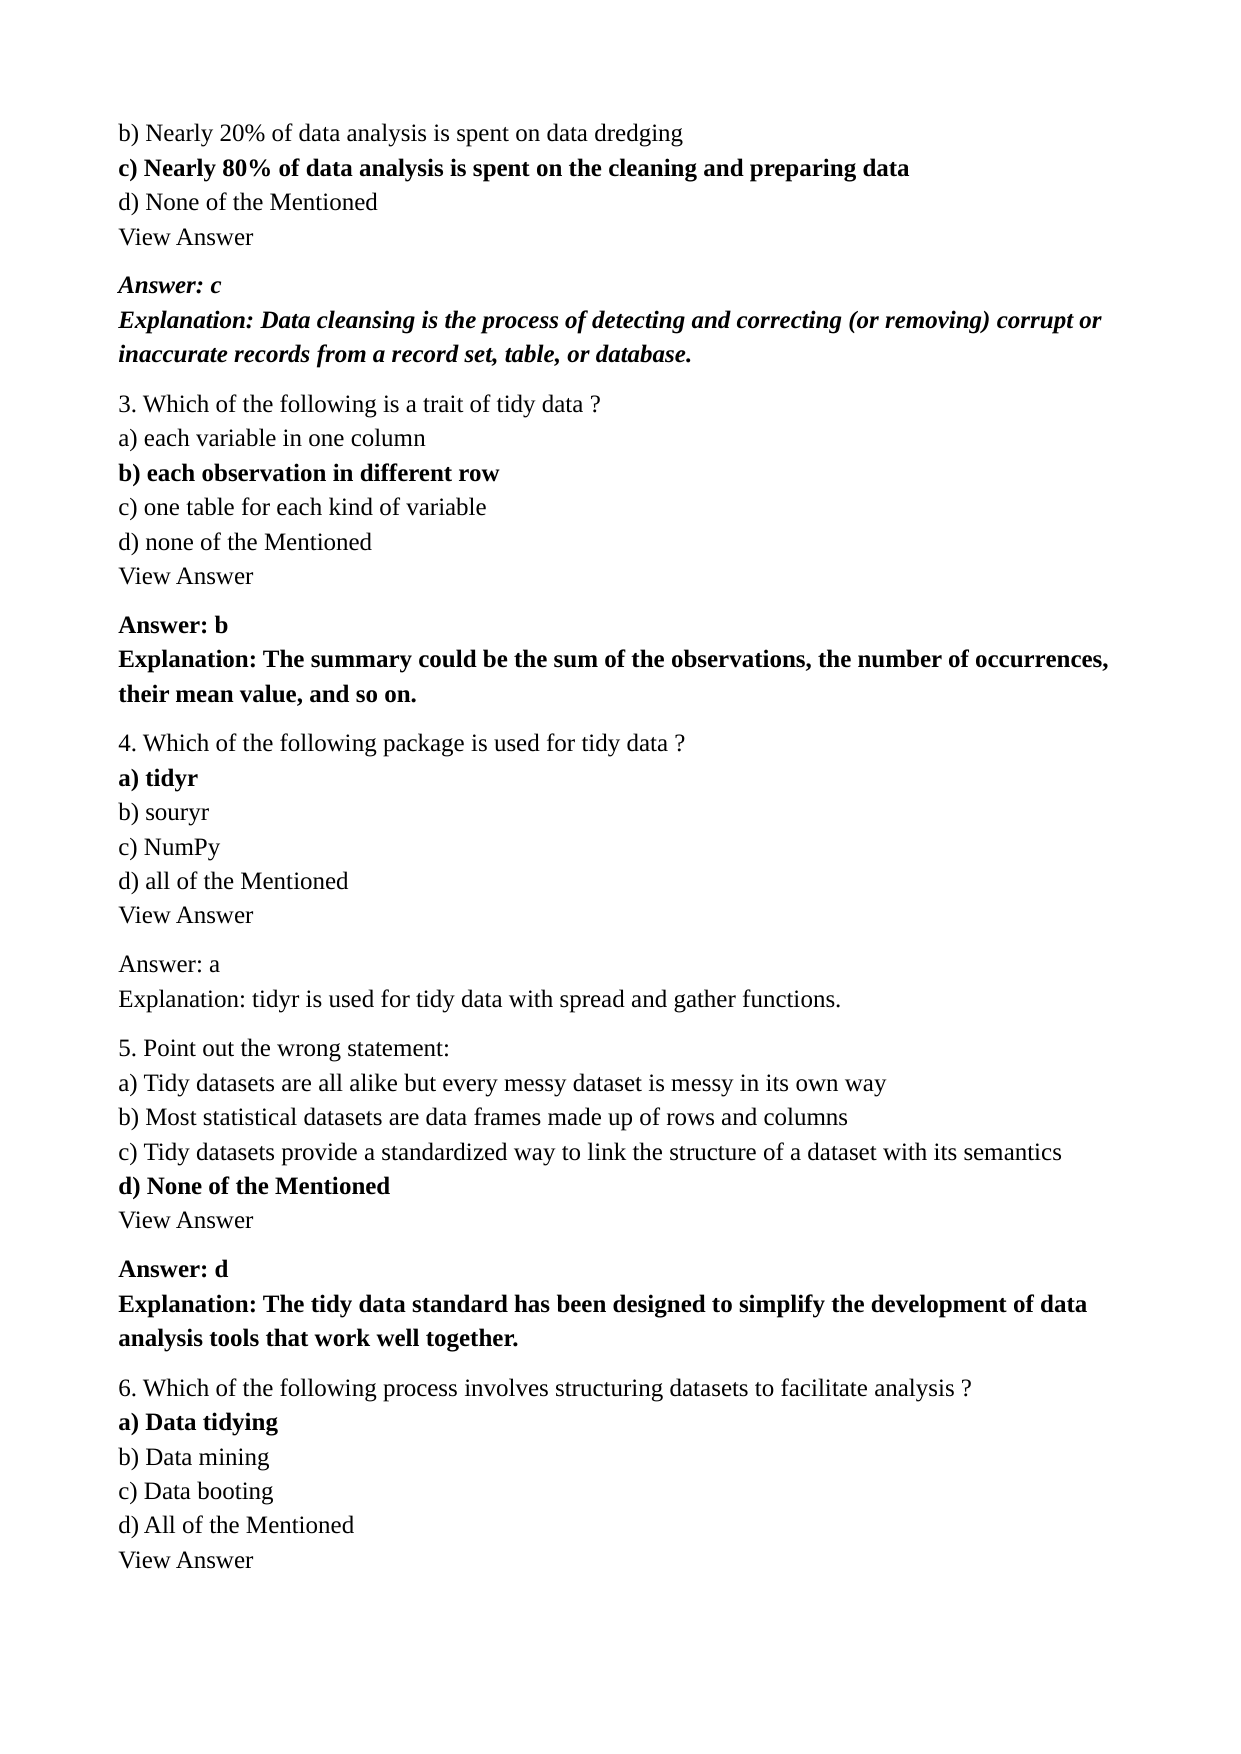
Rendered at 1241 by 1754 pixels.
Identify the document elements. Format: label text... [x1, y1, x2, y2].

text b) Nearly 20% of data analysis is spent on data dredging c) Nearly 80% of data analysis is spent on the cleaning and preparing data d) None of the Mentioned View Answer [118, 118, 1122, 250]
text Answer: a Explanation: tidyr is used for tidy data with spread and gather functions. [118, 949, 1122, 1013]
text 5. Point out the wrong statement: a) Tidy datasets are all alike but every messy dataset is messy in its own way b) Most statistical datasets are data frames made up of rows and columns c) Tidy datasets provide a standardized way to link the structure of a dataset with its semantics d) None of the Mentioned View Answer [118, 1033, 1122, 1234]
text 4. Which of the following package is used for tidy data ? a) tidyr b) souryr c) NumPy d) all of the Mentioned View Answer [118, 728, 1122, 929]
text Answer: d Explanation: The tidy data standard has been designed to simplify the development of data analysis tools that work well together. [118, 1254, 1122, 1352]
text Answer: c Explanation: Data cleansing is the process of detecting and correcting (or removing) corrupt or inaccurate records from a record set, table, or database. [118, 271, 1122, 368]
text 3. Which of the following is a trait of tidy data ? a) each variable in one column b) each observation in different row c) one table for each kind of variable d) none of the Mentioned View Answer [118, 389, 1122, 590]
text 6. Which of the following process involves structuring datasets to facilitate analysis ? a) Data tidying b) Data mining c) Data booting d) All of the Mentioned View Answer [118, 1373, 1122, 1574]
text Answer: b Explanation: The summary could be the sum of the observations, the number of occurrences, their mean value, and so on. [118, 610, 1122, 708]
